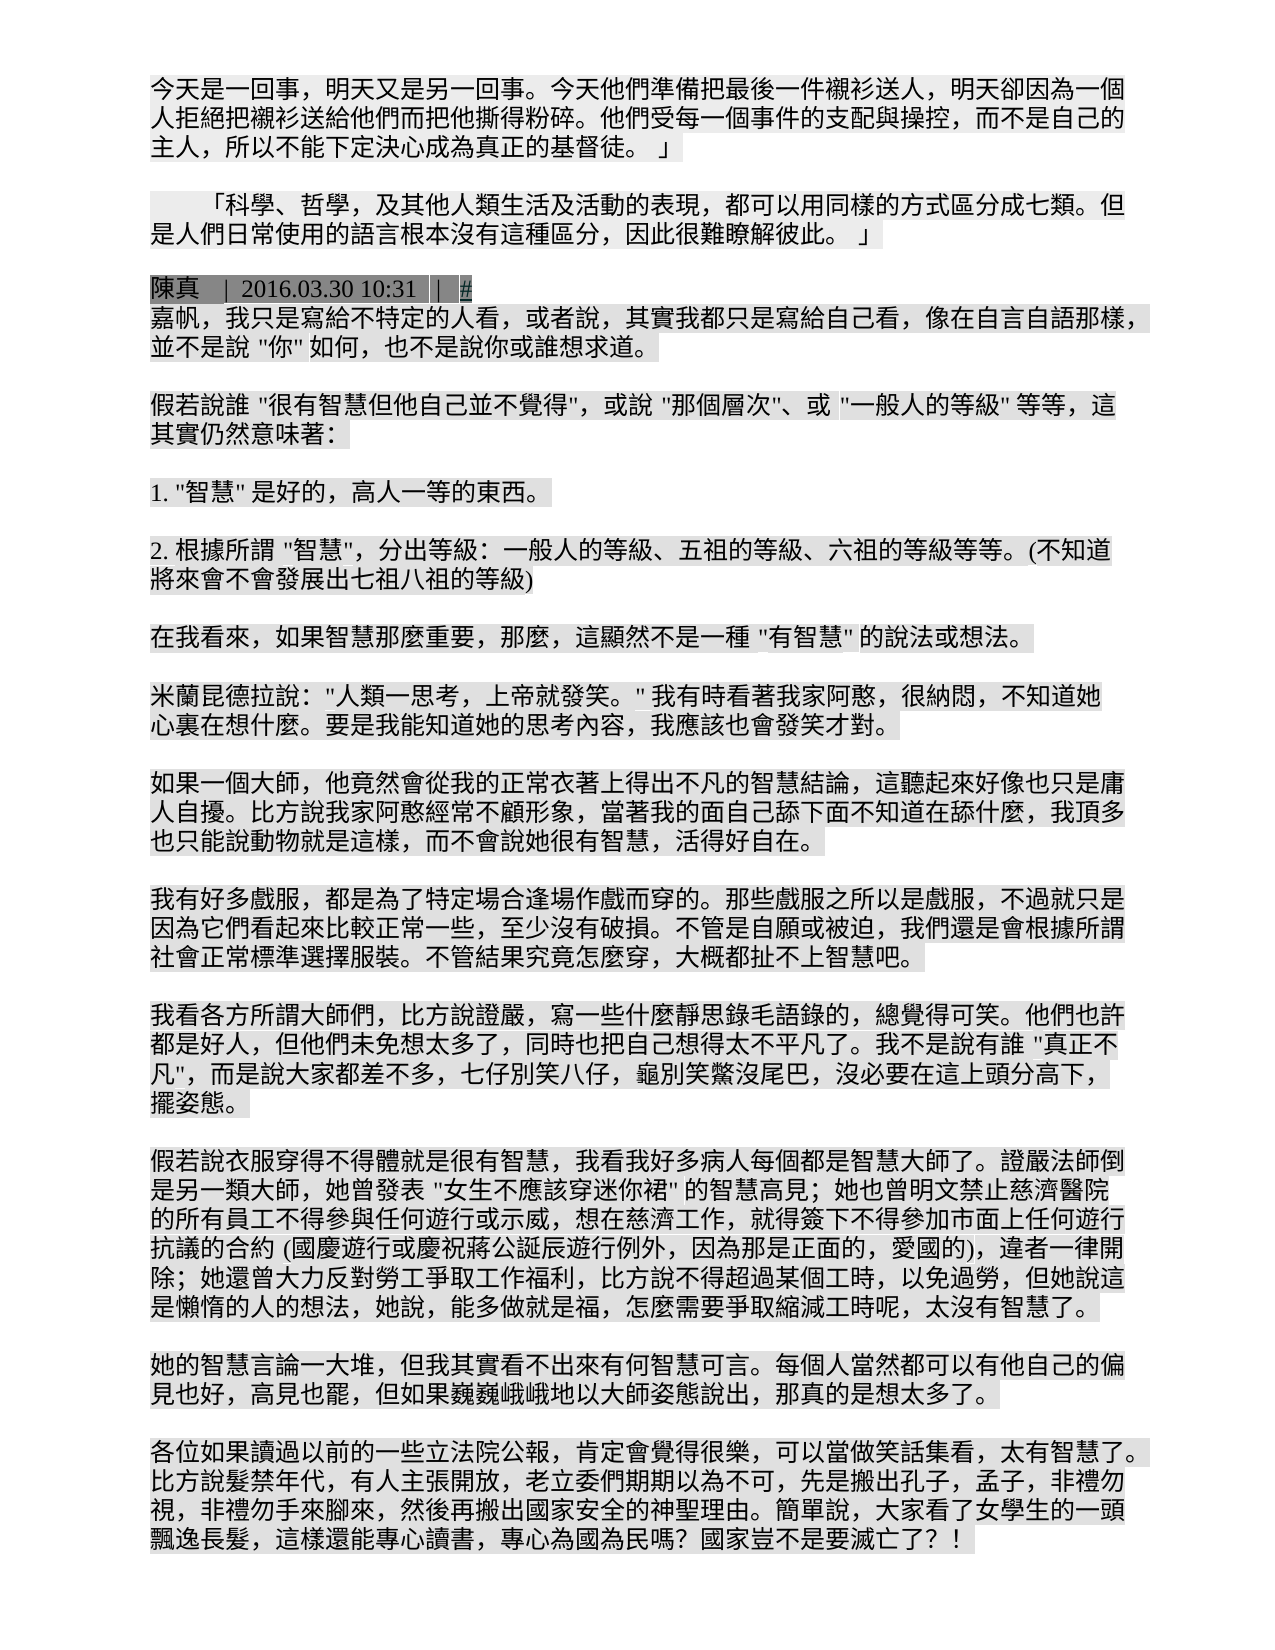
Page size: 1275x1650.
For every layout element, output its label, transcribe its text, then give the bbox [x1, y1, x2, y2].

text 太難了，而且沒有字幕。我稍微看了一下就知道這不是我能了解的東西，我從來不用數學的方式學東西，我看不懂維根斯坦，所以就查了一下奧修是怎麼看他，不知道為什麼我很喜歡奧修的解釋。http://www.osho.tw/ebook/box2_10.htm 這個連結講到第三本書的部分即談到維根斯坦，也許奧修並不了解維根斯坦，您說您瞭解，所以讓您看看。 我覺得您似乎很強調我們不能因為求『智慧』就不明是非，我也認同，但我說的智慧不是您說的那種智慧，我說的智慧是可以分辨是非可以看清真相可以不被自己的慾望幻象所迷惑的智慧。我說您沒有體不體面的想法就是種智慧，重點是您脫俗的『想法』，而不是你的『穿著』，我看文章常不看作者的名字，因為作者的名字不重要，文章的內容能不能讓我接受才重要。證嚴也許有證嚴的盲點，並不是所有大師都叫做佛，相反的路邊的乞丐都有可能是個佛。佛只是個名詞，指那些知道所有事情的人，就只是個名詞而已，沒有什麼高人一等很厲害很了不起的意思，雖然有些人會把自己的幻想加在佛這個字上面。 智慧，有分類，但這個分類不是什麼高級低級的那種分類，是根據不同種類的人他們所能理解的智慧（我真的沒有要分高低的意思） 以前我總覺得常發生跟別人說話有種雞同鴨講的感覺，看了葛吉夫的文章後我終於知道為什麼會雞同鴨講了。葛吉夫把人分成七種，所有的一切都應該可以套進這個模式， 「生活中知識線與素質線的分歧，是與人們的缺乏瞭解互為因果。造成這分歧的原因，出在人們使用的語言，因為這套語言充滿了錯誤的概念、分類及聯想。由於一般思考的特性就是含糊不精確，每個字眼都有成千上百的意義，依照說話者所能掌握的素材，以及說話當刻的各種聯想而定。人們並沒有察覺他們的語言主觀到什麽程度，也就是使用同一個字眼時，所說的卻是風馬牛不相及的事。他們絲毫沒有察覺，每個人都在說自己的語言，對別人的話只有模糊的瞭解，甚至完全不瞭解。但是人們確信他們說的是同一種語言，而且可以彼此瞭解。事實上這種信念根本站不住腳。他們所說的語言只適用於實際生活的需要，他們在這個層面可以互相溝通。但只要一觸及稍微複雜的領域，他們就立刻迷失不知所云，也不再瞭解彼此，雖然沒有人意識到這種情況。人們想像他們能瞭解彼此，或是只要他們願意，就能瞭解彼此；他們想像自己跟別人都能瞭解書中作者的意思，這是生活中的幻覺之一。事實上，沒有人瞭解其他人。兩個人可能說著同一件事，卻賦予它不同的名稱；或是無止無休地爭論，渾然不知他們說的是同一件事。反過來說，兩個人可能使用同樣的字眼，想像他們達成了共識，事實上他們說的根本是截然不同的兩件事，而且一點也不瞭解彼此。 」 「精確的瞭解建基於一套精確的語言。研究古老的知識體系要從研究一種語言著手。這種語言能確立所說的事物是從什麽觀點說的，以及其中有什麽關連。這套新語言幾乎沒有任何新的術語，而是把語言架構奠基在一項新原則，也就是相對性原理。這意思是說，它把相對論引用於一切概念，如此便能精准地確定思想的角度--這正是日常生活所缺少的。 」 「當一個人掌握了這種語言，就能藉由它學到許多資訊和知識，這是普通語言，甚至所有的科學和哲學術語都辦不到的。 」 「這套新語言的基本原則在於：所有的觀念都集中在一個觀念上，也就是說，它們是依各自與這中心思想的關係而定，這個中心思想就是進化。當然這不是指機械性進化，因為這種進化根本不存在，它指的是有意識及有意志的進化。 」 「讓我們再以『人』為例。在我說的這套語言中，不用『人』這一個字，而是用七個字來表示，依序是第一種人、第二種人、第三種人、第四種人、第五種人、第六種人，及第七種人。使用這七個字，人們就能瞭解彼此所談的人是什麽了。 」 「第七種人已經達到人類發展的極致，具有人可能擁有的一切，也就是意志、意識、永恆不變的我、個別性、不朽，以及其他許多我們誤歸於己有的特性。我們只有在相當瞭解第七種人及其特性時，才能瞭解我們逐步朝他進化的各個階段，也就是瞭解我們可能的發展過程。 」 「第六種人非常接近第七種人，只是他的一些特性還不能永久不變。」 「第五種人對我們而言也是可望不可及，因為他已經達成統一性。」 「第四種人是一個居中的階段，我等會兒再談。」 「第一、二、三種人都在同一層次，共同形成機械的人性。」 「第一種人生活的重心在運動中心，這種人是身體人，他的運動中心和本能中心強過理智和情感機能。」 「第二種人和第一種人在同一層次，但是他心理生活的重心是在情感中心，也就是他的情感機能強過其他機能，他是情感人。 」 「第三種人也處在同一層次，但是他心理生活的重心是在理智中心，也就是他的理智機能強過運動、本能，和情感中心。他是理智人，總是由理智和思辯來看待事物。 」 「每一個人生來就是第一種人、第二種人，或第三種人。」 「第四種人並不是天生的。他生來是第一、二，或三種人，只有在經過特定的努力之後才能成為第四種人。他一定是學校工作的產物，而不是天生的，也不是偶然發展或一般教養的成果。第四種人已經與前三種人站在不同的層次：他有一個永久的磁性中心，由他對工作的評價及與學校的關係所組成。此外，他的心裏已經開始達到平衡，不會像前三種人一樣有一個中心壓倒其他中心。他開始認識自己，也知道要往哪里去。 」 「第五種人開始形成結晶，他不會像前三種人一樣善變。但是要注意的是，第五種人可以是正確或不當工作的結果。他可以由第四種人進化而來，也可以不經由第四種人而達成。如果是後者，他就不能再發展成第六及第七種人。要成為第六種人他必須融化掉已經結晶的本質，必須要有意地忘掉他是第五種人，這只有經過可怕的痛苦才能做到，還好這種錯誤發展的例子非常少。 」 「這種把人分成七類，或是七個數字的區分解釋了許多否則無法瞭解的事物。這種區分提供了第一個適用於人的相對性觀念，事物會隨著不同類人的觀點而有所不同。 」 「如此，所有人的內在及外在表現，所有屬於人的，所有他創造出的事物，也都可以分成七類。」 「我們可以說有一種知識是屬於第一種人的，它以模仿、本能、背誦、填鴨及反覆練習為基礎。如果他是百分之百的第一種人，就會像鸚鵡或驢子一樣學習任何事物。 」 「第二種人的知識是他所喜歡的知識，他不喜歡的就一點也不知道。他總希望在每件事物上找到樂趣。反之，如果他病態，就會知道他不喜歡、壓迫他、使他害怕、恐懼及厭惡的知識。 」 「第三種人的知識以主觀的邏輯思考、字眼，及字面的瞭解為基礎。它是書蟲及學者的知識。舉例來說，第三種人會計算【可蘭經】中阿拉伯字母出現的次數，然後以此演繹一整套體系來詮釋【可蘭經】。 」 「第四種人的知識就非常不同了。這份知識來自第五種人，而又依次來自第六種人，上溯自第七種人。當然第四種人只能以他的能力限度來理解這套知識。但比起第一、二、三種人，他已經由知識的主觀面中解脫出來，邁向客觀的知識。 」 「第五種人的知識是完整而不可分割的。他已經擁有一個不可分割的我，而他所有的知識都屬於這個我。他不會有一個『我』知道某事物而另一個『我』卻不知道。他知道什麽，他整個人都會知道。他的知識比起第四種人的要更接近客觀知識。 」 「第六種人的知識是人可能擁有的最完整的知識，只是它還有可能喪失。」 「第七種人就是他自身的知識，它是不能與他分離的。它是關於一切的客觀而且實際的知識。」 「素質也是同樣的情況。第一種人的素質是依本能和感官而定，第二種人的素質是情緒的素質，第三種人的素質則是理智的素質。顯而易見的，知識不能遠離素質。第一、二、三種人的素質無法擁有第四種人以上的知識。不論你給他什麽，他都會用自己的方式來詮釋，把每一個觀念降到自己的層次來談。 」 「這七類區分一定要能運用到與人相關的一切。例如第一種藝術是屬於第一種人模仿抄襲的藝術，或是野蠻、原始感官的藝術，如野蠻人的舞蹈和音樂。有屬於第二種人的情感藝術，以及第三種人的理智、發明的藝術，也有第四種、第五種藝術等。 」 「同理，有第一種人的宗教，也就是具有懾人光彩的儀式、犧牲和祭典的宗教，或反之，沈鬱、野蠻、殘酷的宗教等。第二種人的宗教是信仰、愛、崇拜、衝動、熱情的宗教，很容易變成迫害、壓制，及滅絕『異端』和『邪教』的宗教。第三種人的宗教則是著重證據和議論的理論性宗教，它以邏輯推演、深思熟慮和詮釋為基礎。第一、二、三種宗教是我們目前所知的極限，只要我們停留在目前的層次就沒有辦法瞭解第四種以上的宗教。 」 「若不談宗教整體而只談基督教，我們也會有第一種基督教，也就是偽裝成基督教的異教。第二種基督教是情緒的宗教，有時是純潔無力，有時則充滿血腥恐怖，走向宗教審判和宗教戰爭。第三種基督教以各種新教為代表，以辯證、議論、理論為基礎。第四種基督教是第一、二、三種人毫無概念的。 」 「事實上，第一、二、三種基督教只是外在的模仿而已。只有第四種人才會努力成為基督徒，而只有第五種人才能真正成為基督徒。因為成為基督徒的意思是要具備基督徒的素質，也就是依照基督的教訓而生活。 」 「第一、二、三種人不能依照基督的教訓生活，因為對他們而言任何事都是發生的，今天是一回事，明天又是另一回事。今天他們準備把最後一件襯衫送人，明天卻因為一個人拒絕把襯衫送給他們而把他撕得粉碎。他們受每一個事件的支配與操控，而不是自己的主人，所以不能下定決心成為真正的基督徒。 」 「科學、哲學，及其他人類生活及活動的表現，都可以用同樣的方式區分成七類。但是人們日常使用的語言根本沒有這種區分，因此很難瞭解彼此。 」 [150, 75, 1125, 249]
text 陳真 | 2016.03.30 10:31 | # [150, 274, 1125, 304]
text 嘉帆，我只是寫給不特定的人看，或者說，其實我都只是寫給自己看，像在自言自語那樣，並不是說 "你" 如何，也不是說你或誰想求道。 假若說誰 "很有智慧但他自己並不覺得"，或說 "那個層次"、或 "一般人的等級" 等等，這其實仍然意味著： 1. "智慧" 是好的，高人一等的東西。 2. 根據所謂 "智慧"，分出等級：一般人的等級、五祖的等級、六祖的等級等等。(不知道將來會不會發展出七祖八祖的等級) 在我看來，如果智慧那麼重要，那麼，這顯然不是一種 "有智慧" 的說法或想法。 米蘭昆德拉說："人類一思考，上帝就發笑。" 我有時看著我家阿憨，很納悶，不知道她心裏在想什麼。要是我能知道她的思考內容，我應該也會發笑才對。 如果一個大師，他竟然會從我的正常衣著上得出不凡的智慧結論，這聽起來好像也只是庸人自擾。比方說我家阿憨經常不顧形象，當著我的面自己舔下面不知道在舔什麼，我頂多也只能說動物就是這樣，而不會說她很有智慧，活得好自在。 我有好多戲服，都是為了特定場合逢場作戲而穿的。那些戲服之所以是戲服，不過就只是因為它們看起來比較正常一些，至少沒有破損。不管是自願或被迫，我們還是會根據所謂社會正常標準選擇服裝。不管結果究竟怎麼穿，大概都扯不上智慧吧。 我看各方所謂大師們，比方說證嚴，寫一些什麼靜思錄毛語錄的，總覺得可笑。他們也許都是好人，但他們未免想太多了，同時也把自己想得太不平凡了。我不是說有誰 "真正不凡"，而是說大家都差不多，七仔別笑八仔，龜別笑鱉沒尾巴，沒必要在這上頭分高下，擺姿態。 假若說衣服穿得不得體就是很有智慧，我看我好多病人每個都是智慧大師了。證嚴法師倒是另一類大師，她曾發表 "女生不應該穿迷你裙" 的智慧高見；她也曾明文禁止慈濟醫院的所有員工不得參與任何遊行或示威，想在慈濟工作，就得簽下不得參加市面上任何遊行抗議的合約 (國慶遊行或慶祝蔣公誕辰遊行例外，因為那是正面的，愛國的)，違者一律開除；她還曾大力反對勞工爭取工作福利，比方說不得超過某個工時，以免過勞，但她說這是懶惰的人的想法，她說，能多做就是福，怎麼需要爭取縮減工時呢，太沒有智慧了。 她的智慧言論一大堆，但我其實看不出來有何智慧可言。每個人當然都可以有他自己的偏見也好，高見也罷，但如果巍巍峨峨地以大師姿態說出，那真的是想太多了。 各位如果讀過以前的一些立法院公報，肯定會覺得很樂，可以當做笑話集看，太有智慧了。比方說髮禁年代，有人主張開放，老立委們期期以為不可，先是搬出孔子，孟子，非禮勿視，非禮勿手來腳來，然後再搬出國家安全的神聖理由。簡單說，大家看了女學生的一頭飄逸長髮，這樣還能專心讀書，專心為國為民嗎？國家豈不是要滅亡了？！ 光是一頭秀髮都有這麼恐怖的後果了，何況是迷你裙，怎麼可以開放？！太沒有智慧，太沒有內涵了。這樣大家還能專心工作嗎？還能一心報效黨國嗎？交通秩序還能維持嗎？豈不是要天下大亂了！！！(三個驚嘆號) 這些不是我瞎掰的，我哪有這麼有智慧。 [150, 304, 1125, 1554]
